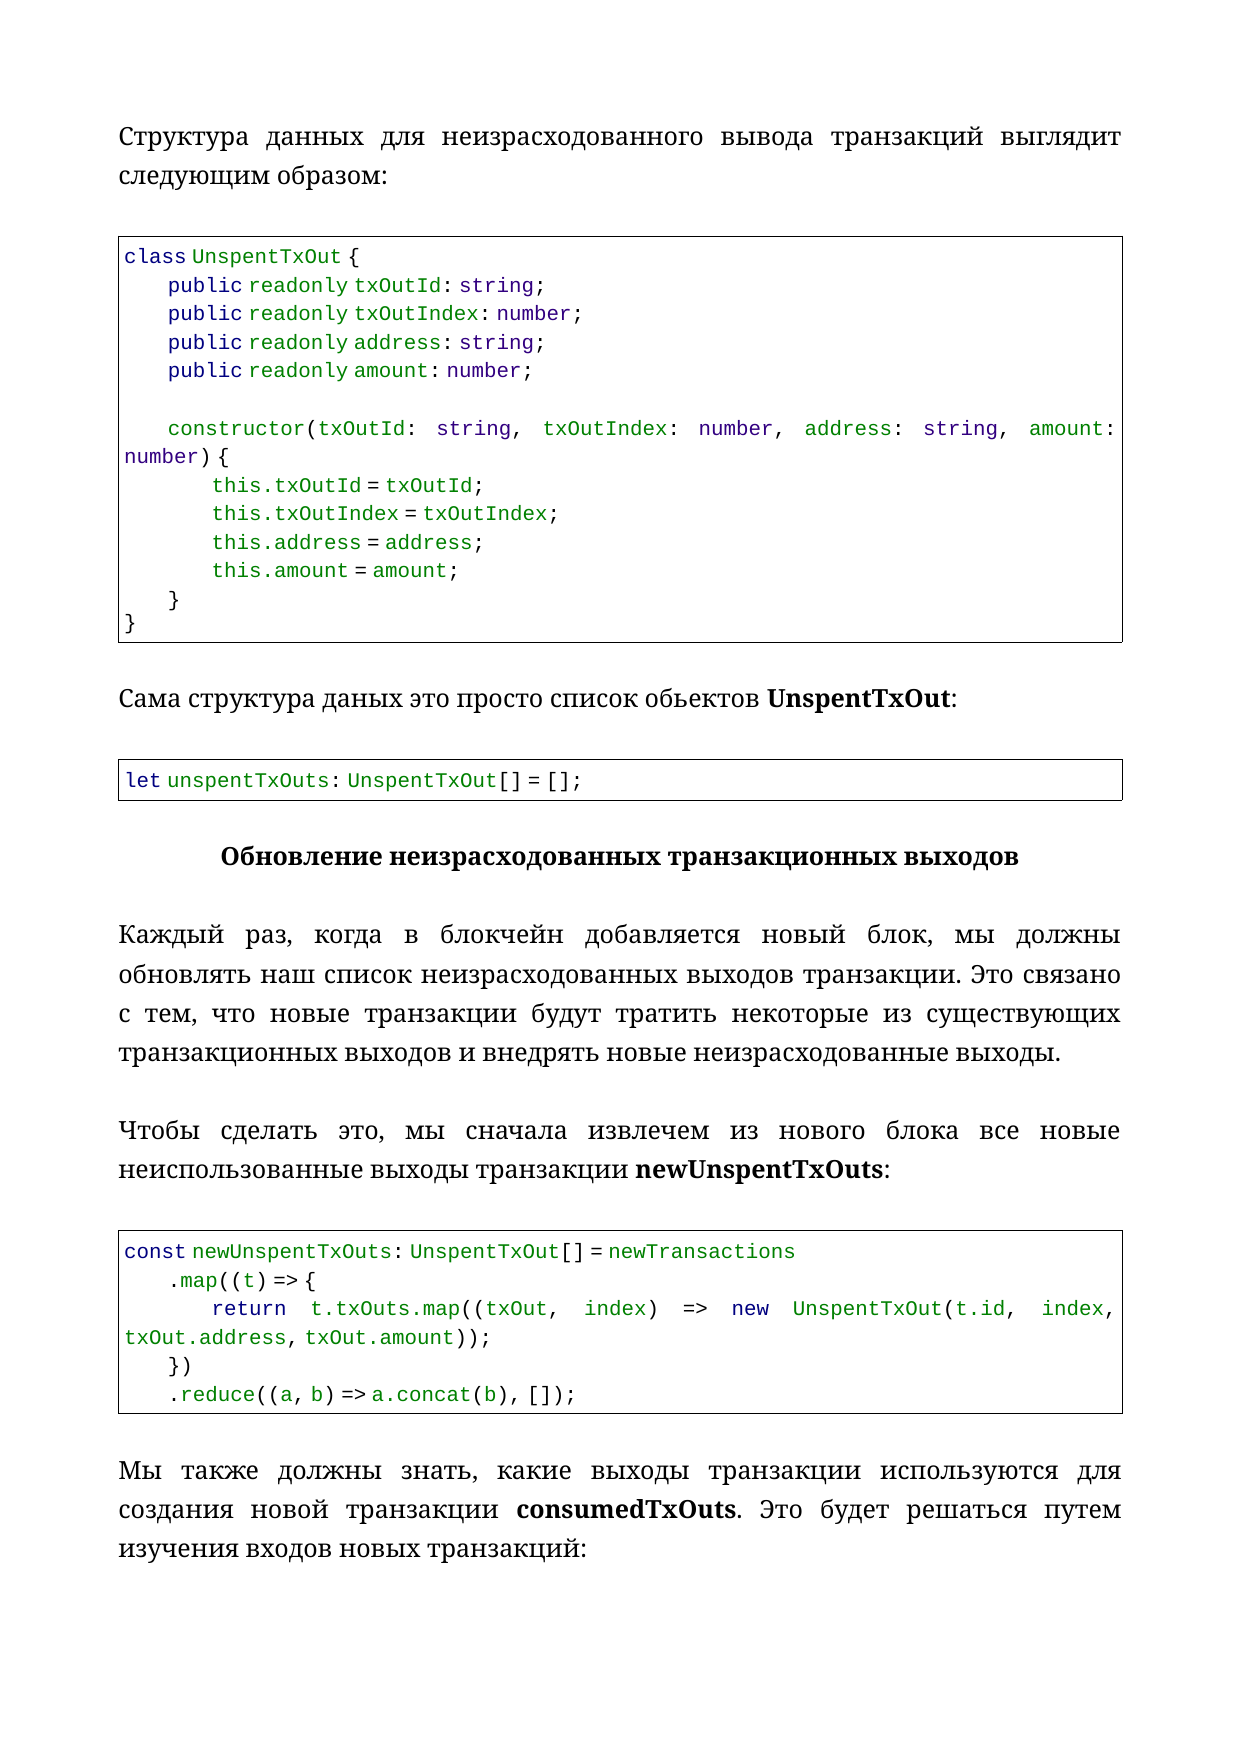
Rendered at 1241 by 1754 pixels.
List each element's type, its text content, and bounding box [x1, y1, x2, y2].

text Сама структура даных это просто список обьектов UnspentTxOut: [118, 681, 1122, 715]
text Структура данных для неизрасходованного вывода транзакций выглядит следующим образом: [118, 118, 1122, 191]
text Мы также должны знать, какие выходы транзакции используются для создания новой транзакции consumedTxOuts. Это будет решаться путем изучения входов новых транзакций: [118, 1452, 1122, 1565]
table_header class UnspentTxOut { public readonly txOutId: string; public readonly txOutIndex: number; public readonly address: string; public readonly amount: number; constructor(txOutId: string, txOutIndex: number, address: string, amount: number) { this.txOutId = txOutId; this.txOutIndex = txOutIndex; this.address = address; this.amount = amount; } } [119, 237, 1122, 642]
table_header let unspentTxOuts: UnspentTxOut[] = []; [119, 760, 1122, 799]
text Обновление неизрасходованных транзакционных выходов [118, 839, 1122, 873]
text Чтобы сделать это, мы сначала извлечем из нового блока все новые неиспользованные выходы транзакции newUnspentTxOuts: [118, 1113, 1122, 1186]
text Каждый раз, когда в блокчейн добавляется новый блок, мы должны обновлять наш список неизрасходованных выходов транзакции. Это связано с тем, что новые транзакции будут тратить некоторые из существующих транзакционных выходов и внедрять новые неизрасходованные выходы. [118, 917, 1122, 1069]
table_header const newUnspentTxOuts: UnspentTxOut[] = newTransactions .map((t) => { return t.txOuts.map((txOut, index) => new UnspentTxOut(t.id, index, txOut.address, txOut.amount)); }) .reduce((a, b) => a.concat(b), []); [119, 1231, 1122, 1413]
